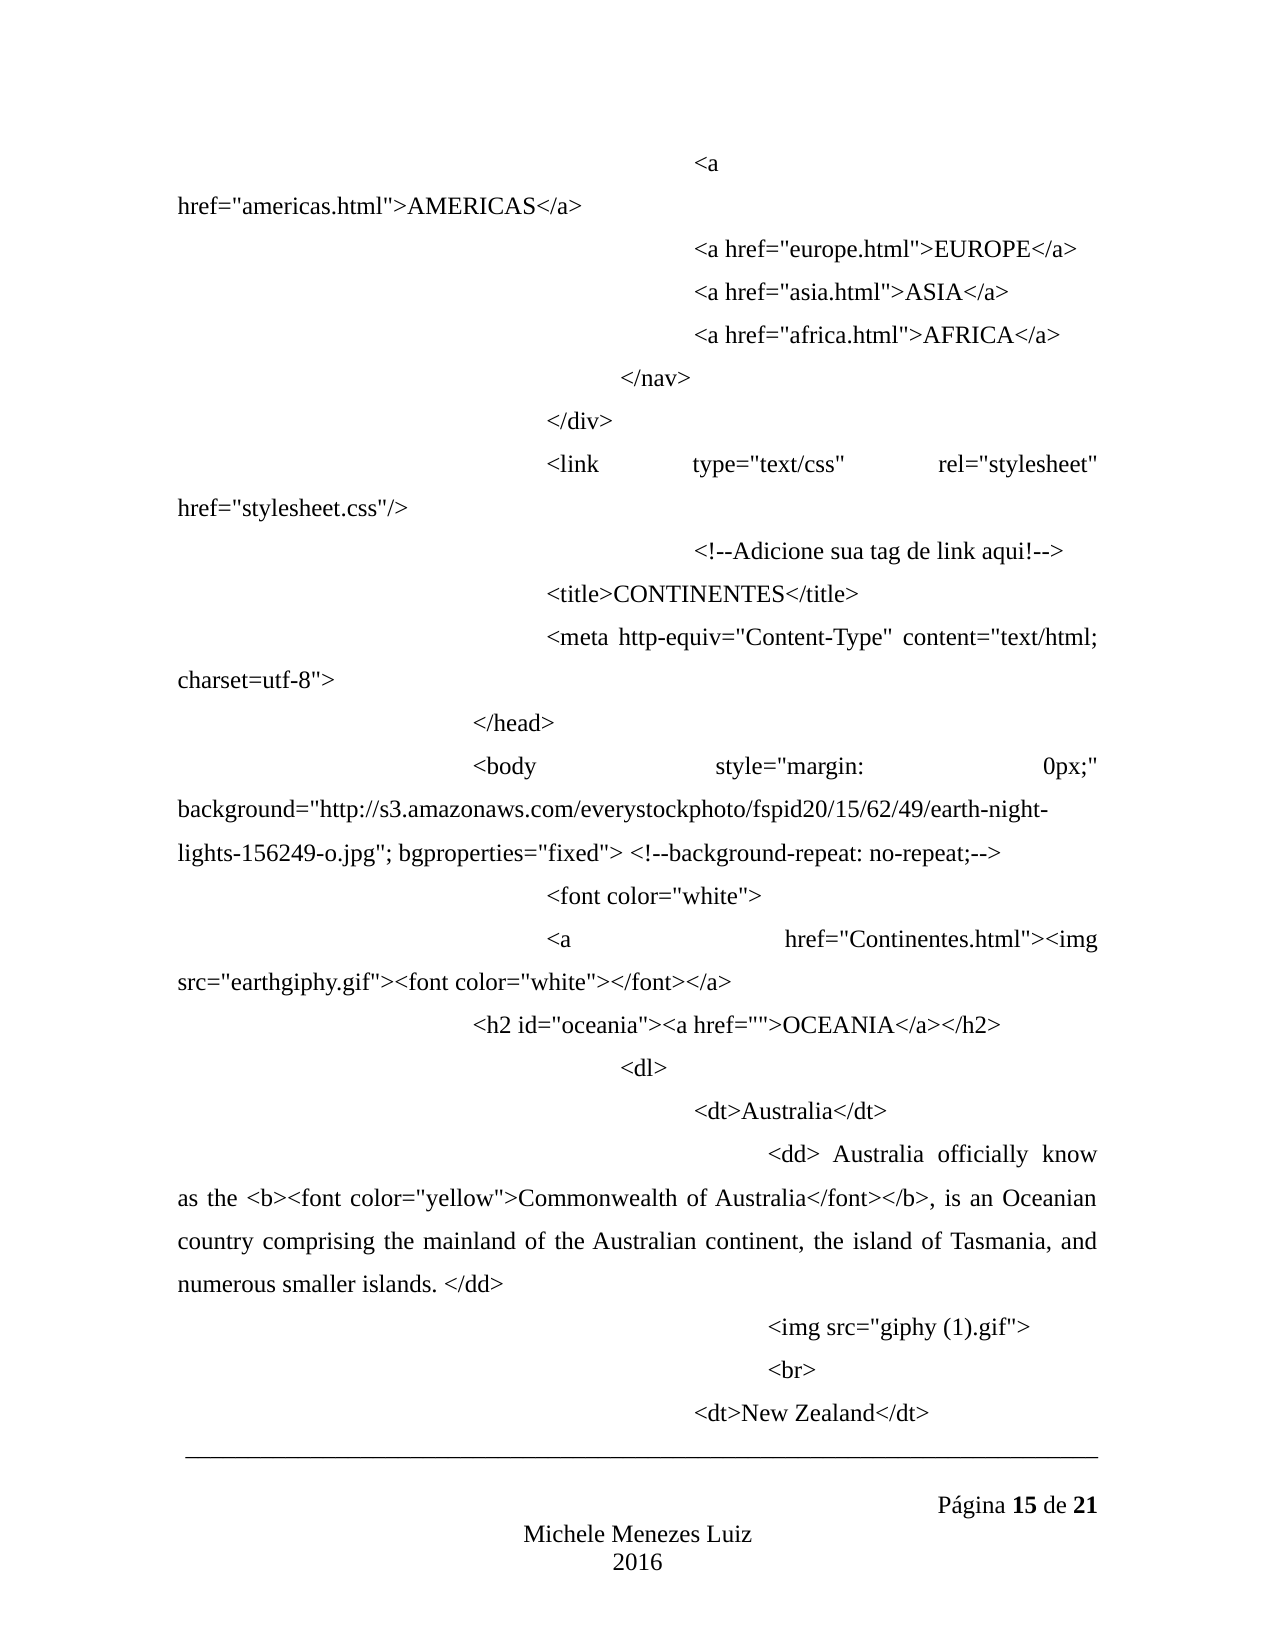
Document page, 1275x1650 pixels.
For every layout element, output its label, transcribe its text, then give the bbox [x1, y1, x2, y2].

text <a href="Continentes.html"><img src="earthgiphy.gif"><font color="white"></font></a> [177, 924, 1098, 996]
text <font color="white"> [177, 881, 1098, 909]
text <a href="africa.html">AFRICA</a> [177, 320, 1098, 349]
text <link type="text/css" rel="stylesheet" href="stylesheet.css"/> [177, 449, 1098, 521]
text <h2 id="oceania"><a href="">OCEANIA</a></h2> [177, 1010, 1098, 1039]
text <a href="europe.html">EUROPE</a> [177, 234, 1098, 263]
text <dd> Australia officially know as the <b><font color="yellow">Commonwealth of Australia</font></b>, is an Oceanian country comprising the mainland of the Australian continent, the island of Tasmania, and numerous smaller islands. </dd> [177, 1139, 1098, 1298]
text </div> [177, 406, 1098, 435]
text </nav> [177, 363, 1098, 392]
text <a href="asia.html">ASIA</a> [177, 277, 1098, 306]
text <title>CONTINENTES</title> [177, 579, 1098, 608]
text <br> [177, 1355, 1098, 1384]
text <dt>New Zealand</dt> [177, 1398, 1098, 1427]
text </head> [177, 708, 1098, 737]
text <dt>Australia</dt> [177, 1096, 1098, 1125]
text <meta http-equiv="Content-Type" content="text/html; charset=utf-8"> [177, 622, 1098, 694]
text <body style="margin: 0px;" background="http://s3.amazonaws.com/everystockphoto/fspid20/15/62/49/earth-night-lights-156249-o.jpg"; bgproperties="fixed"> <!--background-repeat: no-repeat;--> [177, 751, 1098, 866]
text <a href="americas.html">AMERICAS</a> [177, 148, 1098, 219]
text <img src="giphy (1).gif"> [177, 1312, 1098, 1341]
text <dl> [177, 1053, 1098, 1082]
text <!--Adicione sua tag de link aqui!--> [177, 536, 1098, 564]
